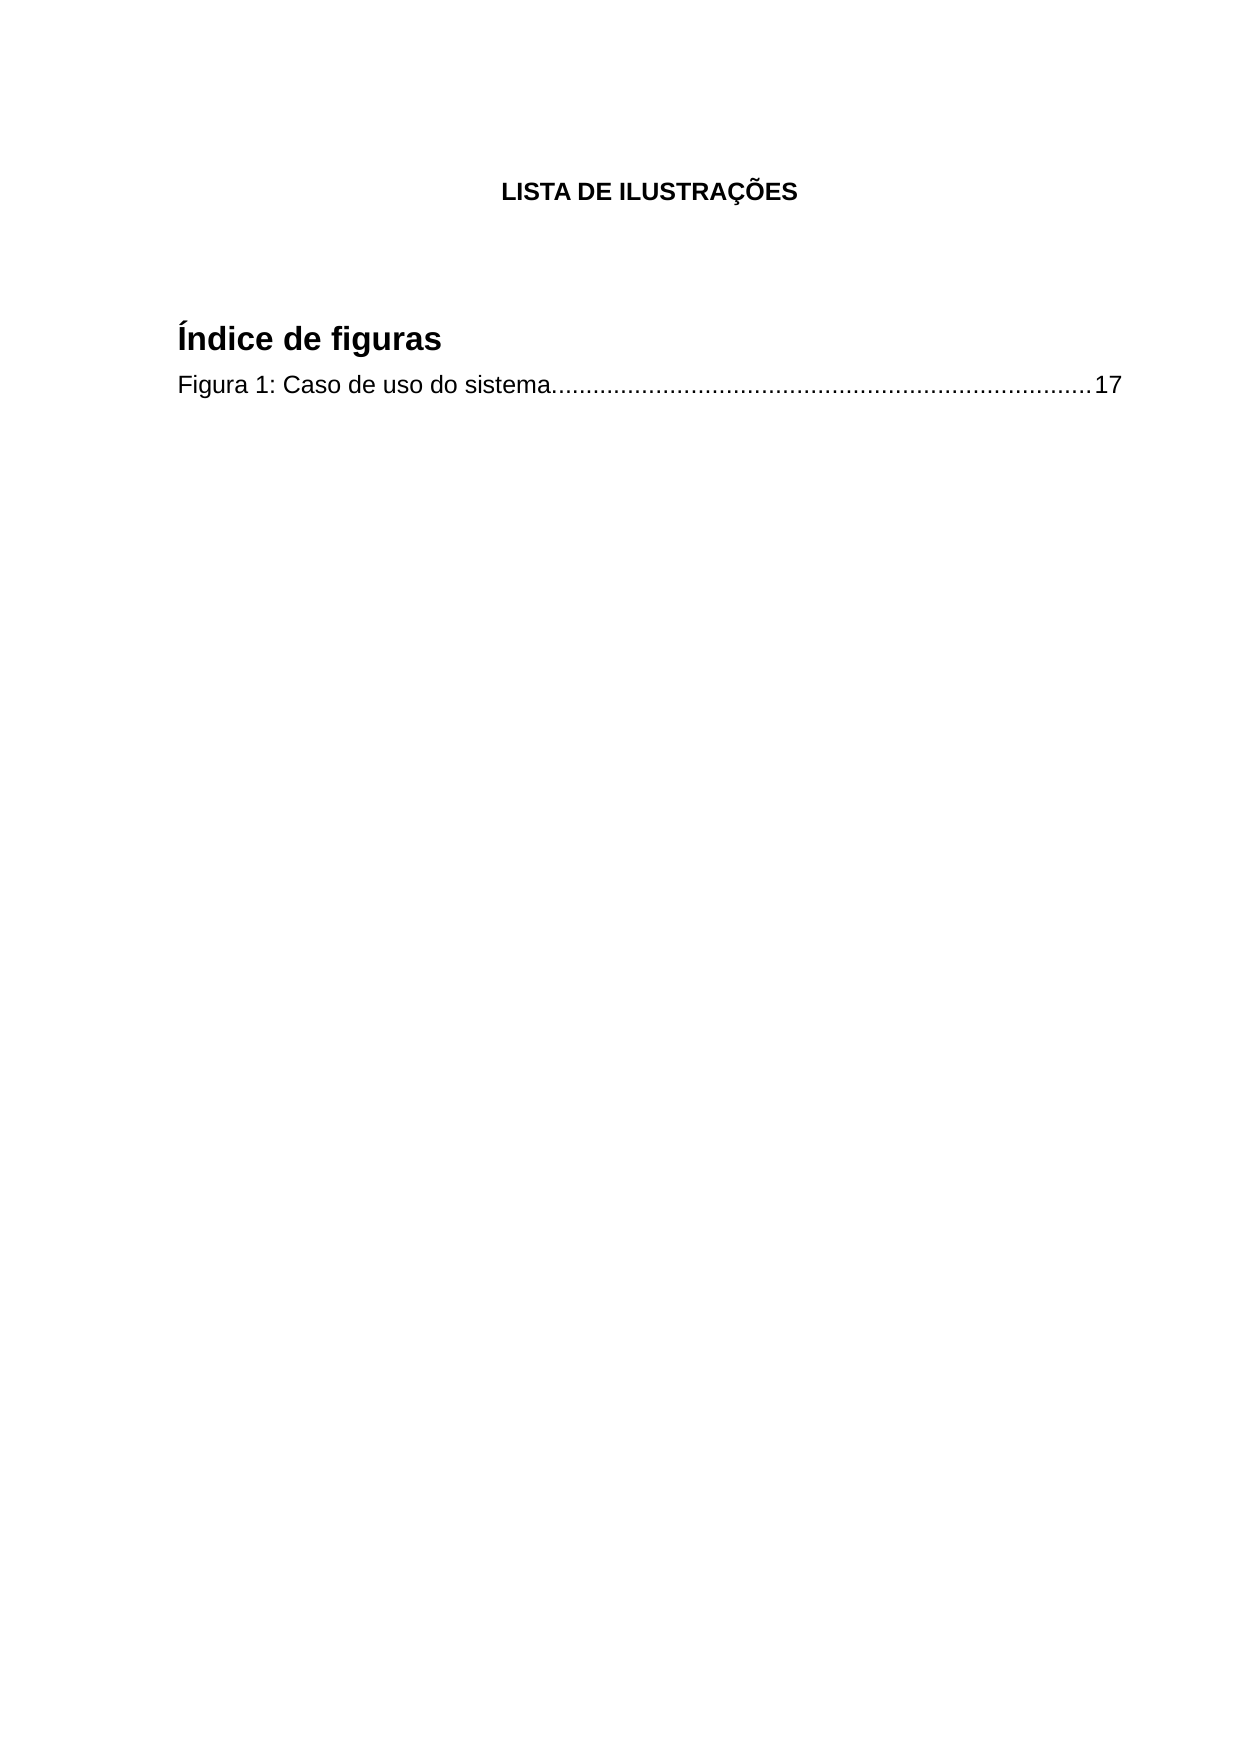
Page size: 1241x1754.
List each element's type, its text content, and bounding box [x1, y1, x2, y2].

text LISTA DE ILUSTRAÇÕES [177, 177, 1122, 206]
subtitle Índice de figuras [177, 319, 1122, 358]
text Figura 1: Caso de uso do sistema. 17 [177, 370, 1122, 399]
